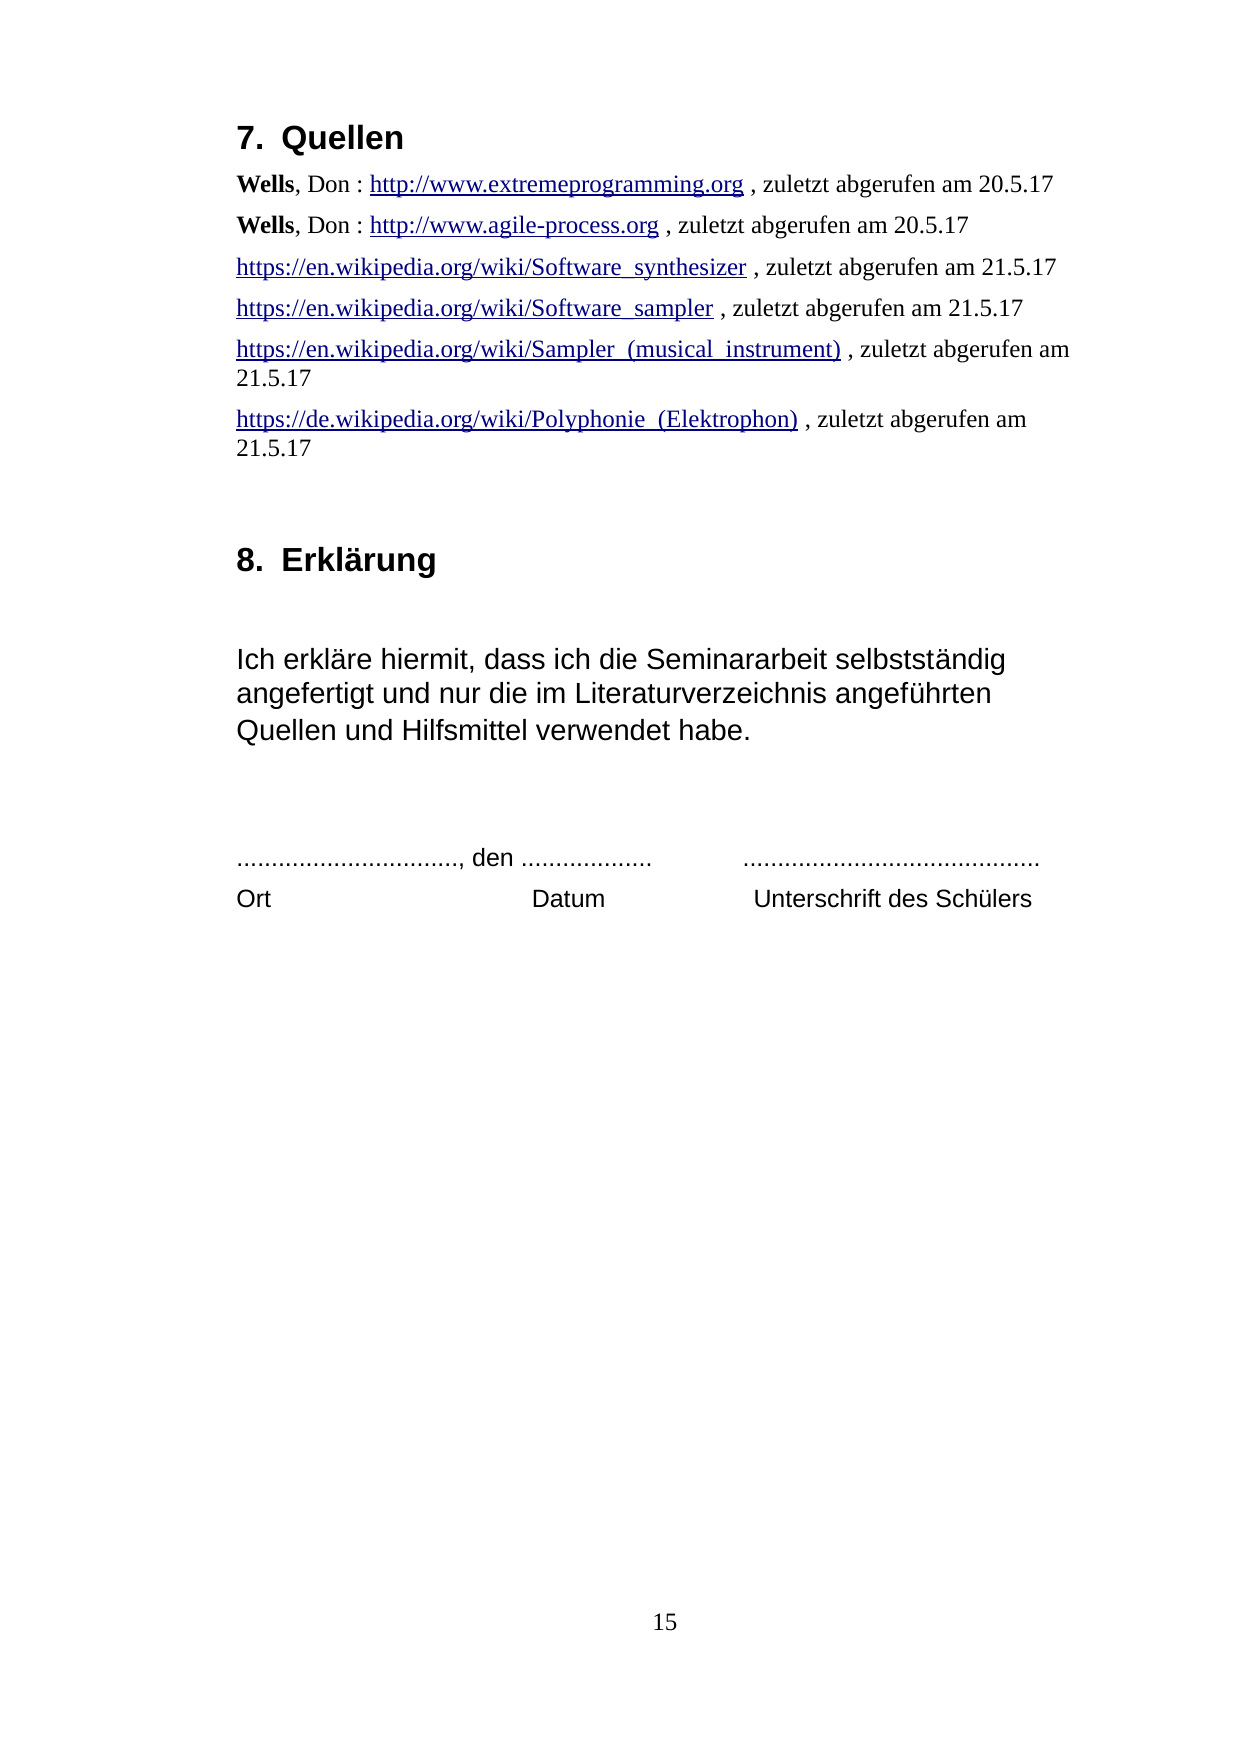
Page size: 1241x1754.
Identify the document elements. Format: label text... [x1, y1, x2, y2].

text ................................, den ................... ........................................... [236, 843, 1093, 872]
text Ort Datum Unterschrift des Schülers [236, 884, 1093, 913]
text Ich erkläre hiermit, dass ich die Seminararbeit selbstständig angefertigt und nur die im Literaturverzeichnis angeführten Quellen und Hilfsmittel verwendet habe. [236, 642, 1093, 748]
text https://en.wikipedia.org/wiki/Sampler_(musical_instrument) , zuletzt abgerufen am 21.5.17 [236, 334, 1093, 392]
text https://en.wikipedia.org/wiki/Software_synthesizer , zuletzt abgerufen am 21.5.17 [236, 252, 1093, 281]
text Wells, Don : http://www.agile-process.org , zuletzt abgerufen am 20.5.17 [236, 211, 1093, 239]
text https://en.wikipedia.org/wiki/Software_sampler , zuletzt abgerufen am 21.5.17 [236, 293, 1093, 322]
subtitle Erklärung [236, 541, 1093, 579]
text https://de.wikipedia.org/wiki/Polyphonie_(Elektrophon) , zuletzt abgerufen am 21.5.17 [236, 404, 1093, 462]
text Wells, Don : http://www.extremeprogramming.org , zuletzt abgerufen am 20.5.17 [236, 169, 1093, 198]
subtitle Quellen [236, 118, 1093, 157]
